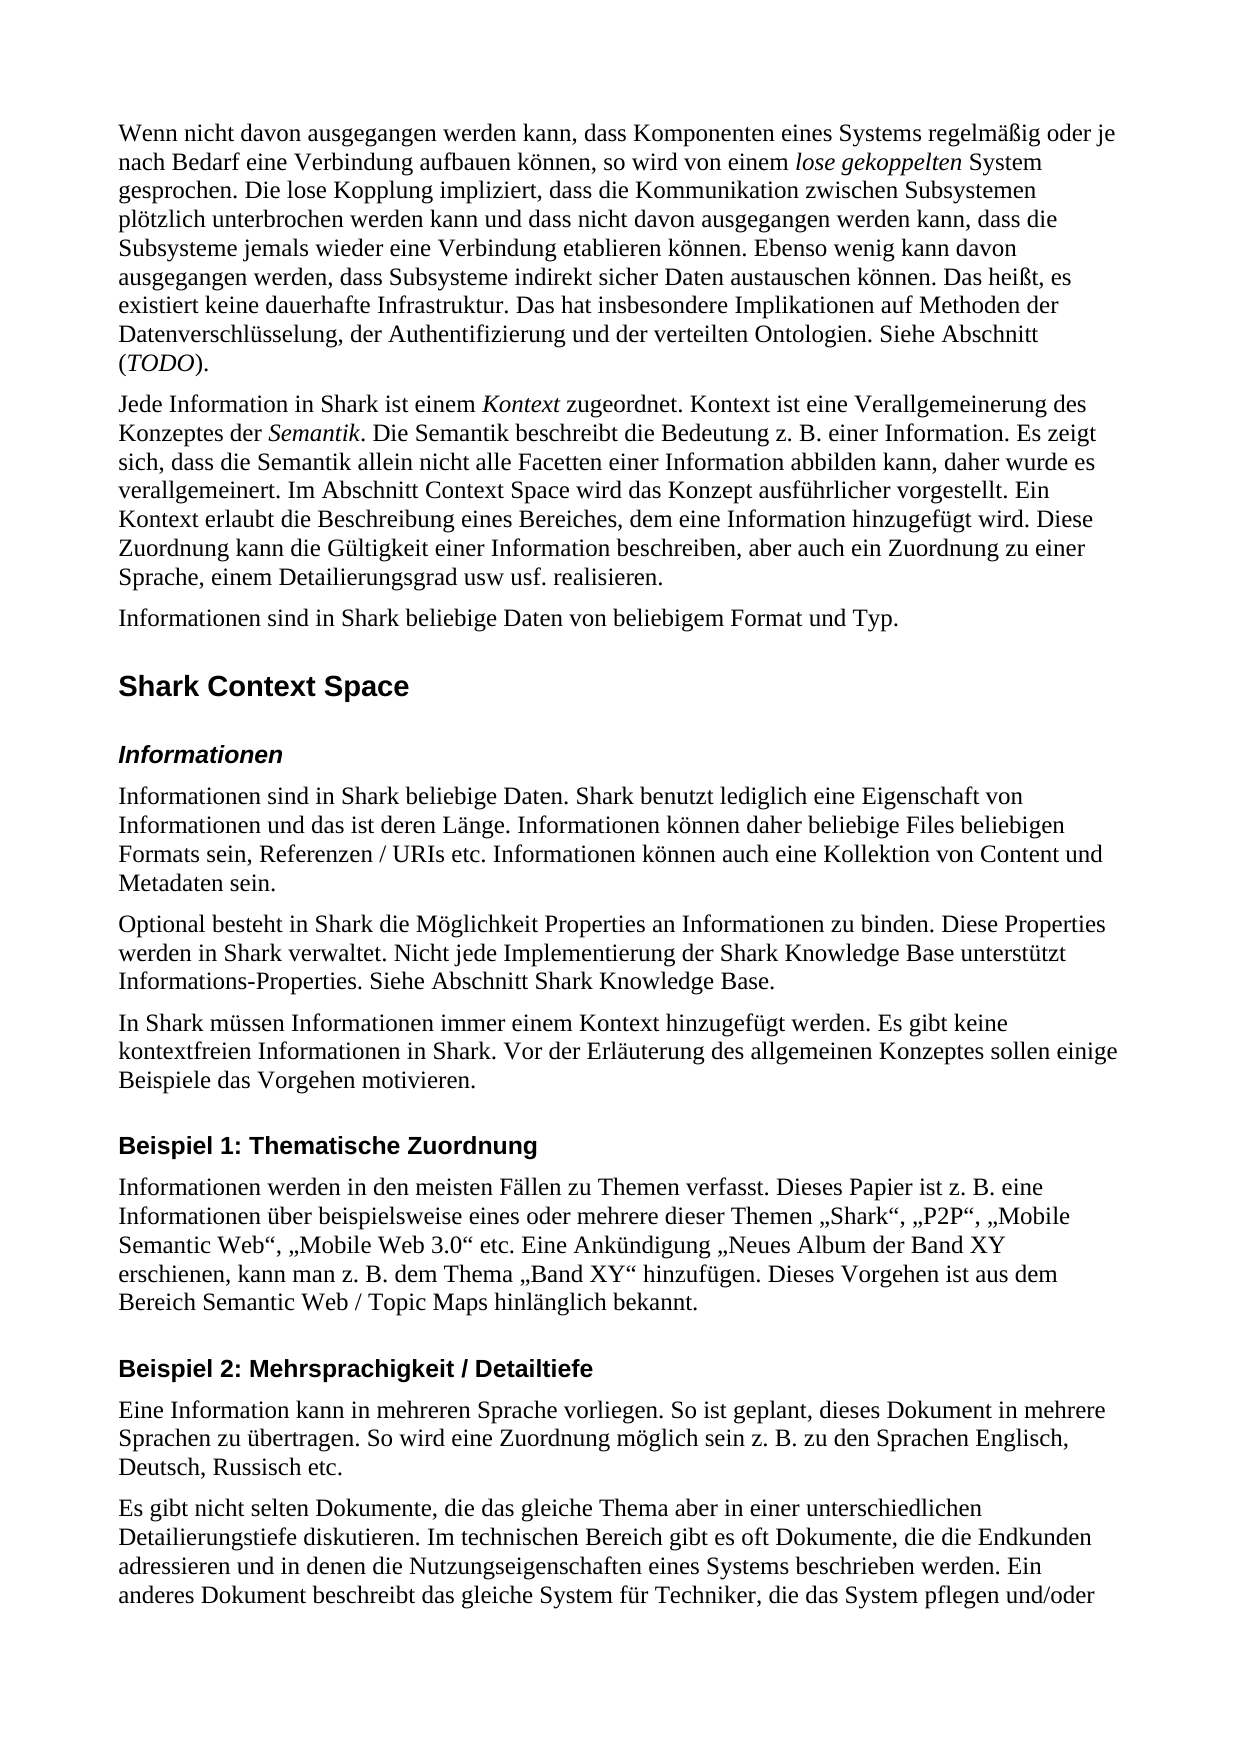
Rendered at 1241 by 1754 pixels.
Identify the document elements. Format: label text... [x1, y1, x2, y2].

text Jede Information in Shark ist einem Kontext zugeordnet. Kontext ist eine Verallgemeinerung des Konzeptes der Semantik. Die Semantik beschreibt die Bedeutung z. B. einer Information. Es zeigt sich, dass die Semantik allein nicht alle Facetten einer Information abbilden kann, daher wurde es verallgemeinert. Im Abschnitt Context Space wird das Konzept ausführlicher vorgestellt. Ein Kontext erlaubt die Beschreibung eines Bereiches, dem eine Information hinzugefügt wird. Diese Zuordnung kann die Gültigkeit einer Information beschreiben, aber auch ein Zuordnung zu einer Sprache, einem Detailierungsgrad usw usf. realisieren. [118, 389, 1122, 591]
text In Shark müssen Informationen immer einem Kontext hinzugefügt werden. Es gibt keine kontextfreien Informationen in Shark. Vor der Erläuterung des allgemeinen Konzeptes sollen einige Beispiele das Vorgehen motivieren. [118, 1008, 1122, 1094]
text Eine Information kann in mehreren Sprache vorliegen. So ist geplant, dieses Dokument in mehrere Sprachen zu übertragen. So wird eine Zuordnung möglich sein z. B. zu den Sprachen Englisch, Deutsch, Russisch etc. [118, 1395, 1122, 1481]
subtitle Beispiel 1: Thematische Zuordnung [118, 1131, 1122, 1160]
text Wenn nicht davon ausgegangen werden kann, dass Komponenten eines Systems regelmäßig oder je nach Bedarf eine Verbindung aufbauen können, so wird von einem lose gekoppelten System gesprochen. Die lose Kopplung impliziert, dass die Kommunikation zwischen Subsystemen plötzlich unterbrochen werden kann und dass nicht davon ausgegangen werden kann, dass die Subsysteme jemals wieder eine Verbindung etablieren können. Ebenso wenig kann davon ausgegangen werden, dass Subsysteme indirekt sicher Daten austauschen können. Das heißt, es existiert keine dauerhafte Infrastruktur. Das hat insbesondere Implikationen auf Methoden der Datenverschlüsselung, der Authentifizierung und der verteilten Ontologien. Siehe Abschnitt (TODO). [118, 118, 1122, 377]
text Optional besteht in Shark die Möglichkeit Properties an Informationen zu binden. Diese Properties werden in Shark verwaltet. Nicht jede Implementierung der Shark Knowledge Base unterstützt Informations-Properties. Siehe Abschnitt Shark Knowledge Base. [118, 909, 1122, 995]
text Informationen sind in Shark beliebige Daten von beliebigem Format und Typ. [118, 603, 1122, 632]
text Es gibt nicht selten Dokumente, die das gleiche Thema aber in einer unterschiedlichen Detailierungstiefe diskutieren. Im technischen Bereich gibt es oft Dokumente, die die Endkunden adressieren und in denen die Nutzungseigenschaften eines Systems beschrieben werden. Ein anderes Dokument beschreibt das gleiche System für Techniker, die das System pflegen und/oder [118, 1493, 1122, 1608]
text Informationen werden in den meisten Fällen zu Themen verfasst. Dieses Papier ist z. B. eine Informationen über beispielsweise eines oder mehrere dieser Themen „Shark“, „P2P“, „Mobile Semantic Web“, „Mobile Web 3.0“ etc. Eine Ankündigung „Neues Album der Band XY erschienen, kann man z. B. dem Thema „Band XY“ hinzufügen. Dieses Vorgehen ist aus dem Bereich Semantic Web / Topic Maps hinlänglich bekannt. [118, 1172, 1122, 1316]
subtitle Shark Context Space [118, 669, 1122, 703]
text Informationen sind in Shark beliebige Daten. Shark benutzt lediglich eine Eigenschaft von Informationen und das ist deren Länge. Informationen können daher beliebige Files beliebigen Formats sein, Referenzen / URIs etc. Informationen können auch eine Kollektion von Content und Metadaten sein. [118, 781, 1122, 896]
subtitle Beispiel 2: Mehrsprachigkeit / Detailtiefe [118, 1354, 1122, 1382]
subtitle Informationen [118, 740, 1122, 769]
